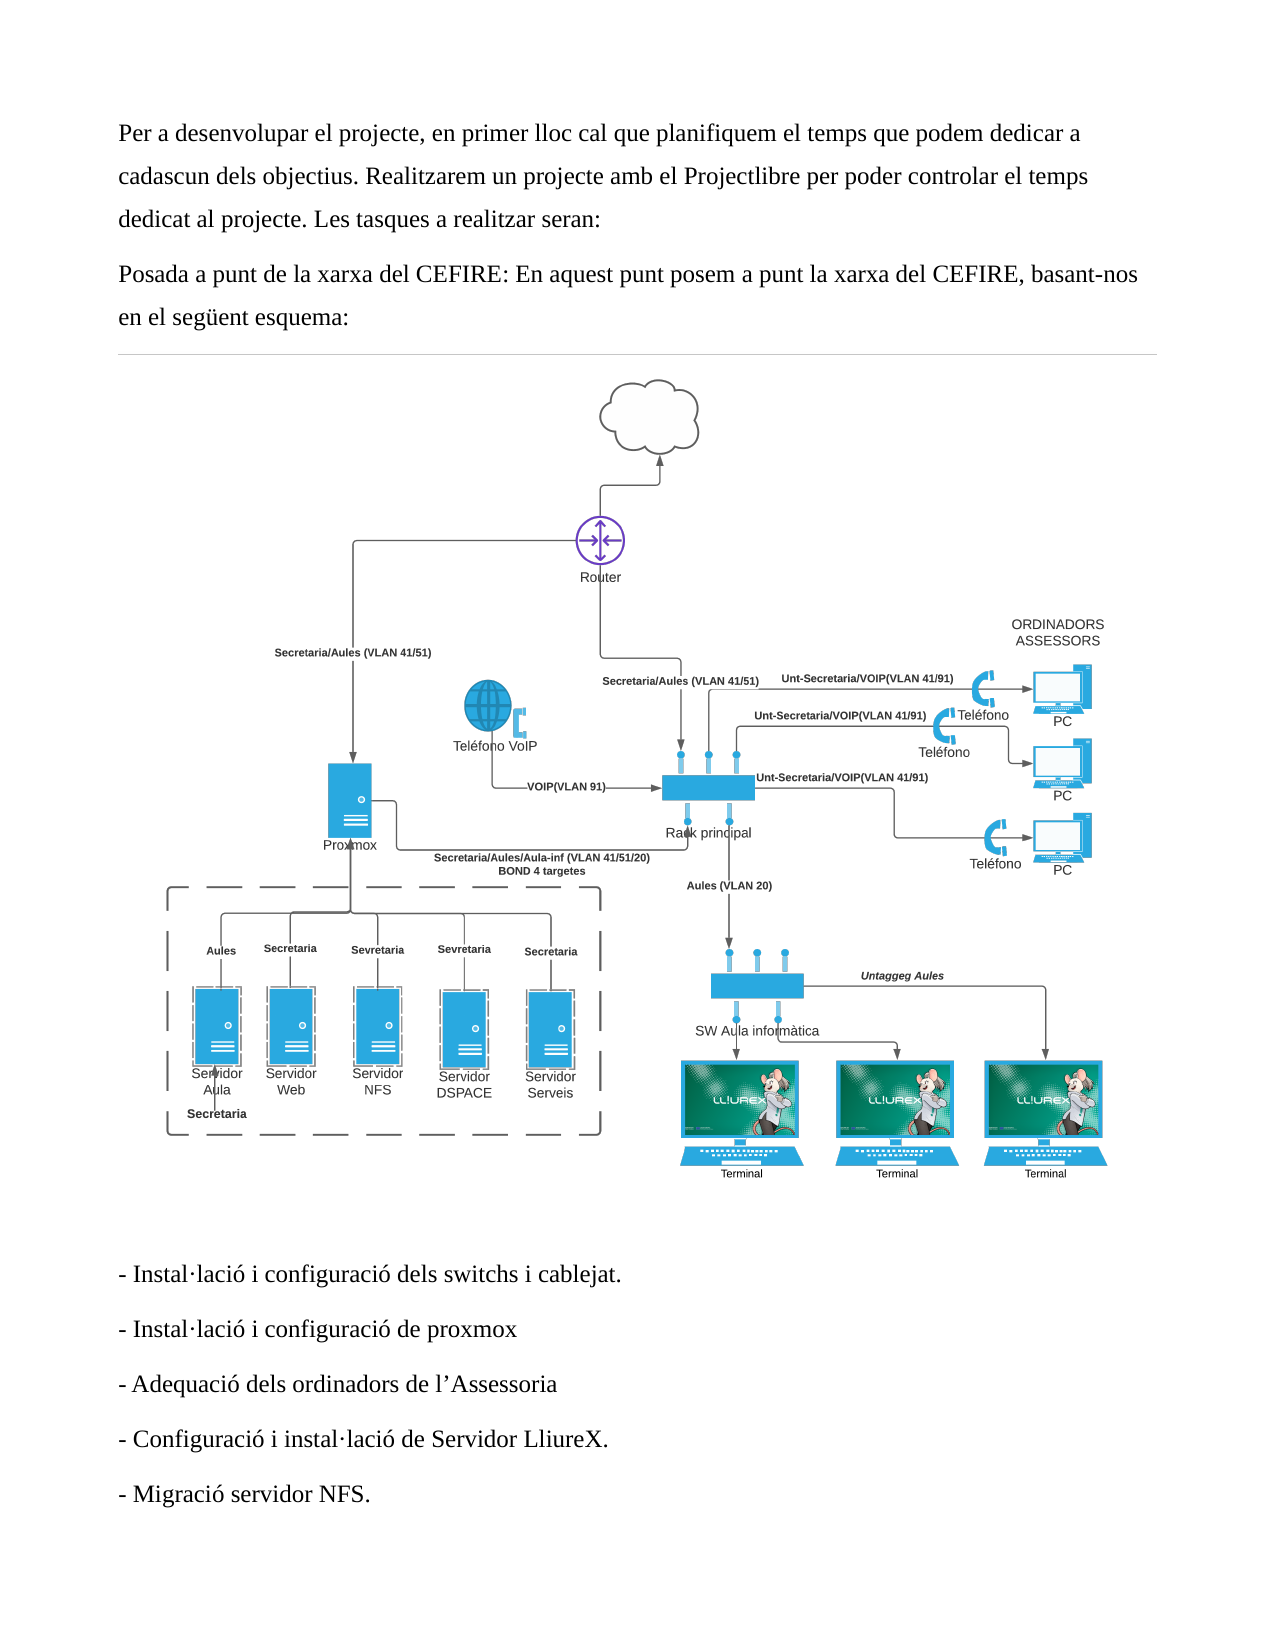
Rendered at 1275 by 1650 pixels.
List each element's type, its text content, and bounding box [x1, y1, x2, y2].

text - Instal·lació i configuració dels switchs i cablejat. [118, 1259, 1157, 1288]
picture [118, 351, 1157, 1190]
text Posada a punt de la xarxa del CEFIRE: En aquest punt posem a punt la xarxa del CEFIRE, basant-nos en el següent esquema: [118, 259, 1157, 331]
text - Adequació dels ordinadors de l’Assessoria [118, 1369, 1157, 1398]
text - Configuració i instal·lació de Servidor LliureX. [118, 1424, 1157, 1453]
text - Instal·lació i configuració de proxmox [118, 1314, 1157, 1343]
text - Migració servidor NFS. [118, 1479, 1157, 1508]
text Per a desenvolupar el projecte, en primer lloc cal que planifiquem el temps que podem dedicar a cadascun dels objectius. Realitzarem un projecte amb el Projectlibre per poder controlar el temps dedicat al projecte. Les tasques a realitzar seran: [118, 118, 1157, 233]
